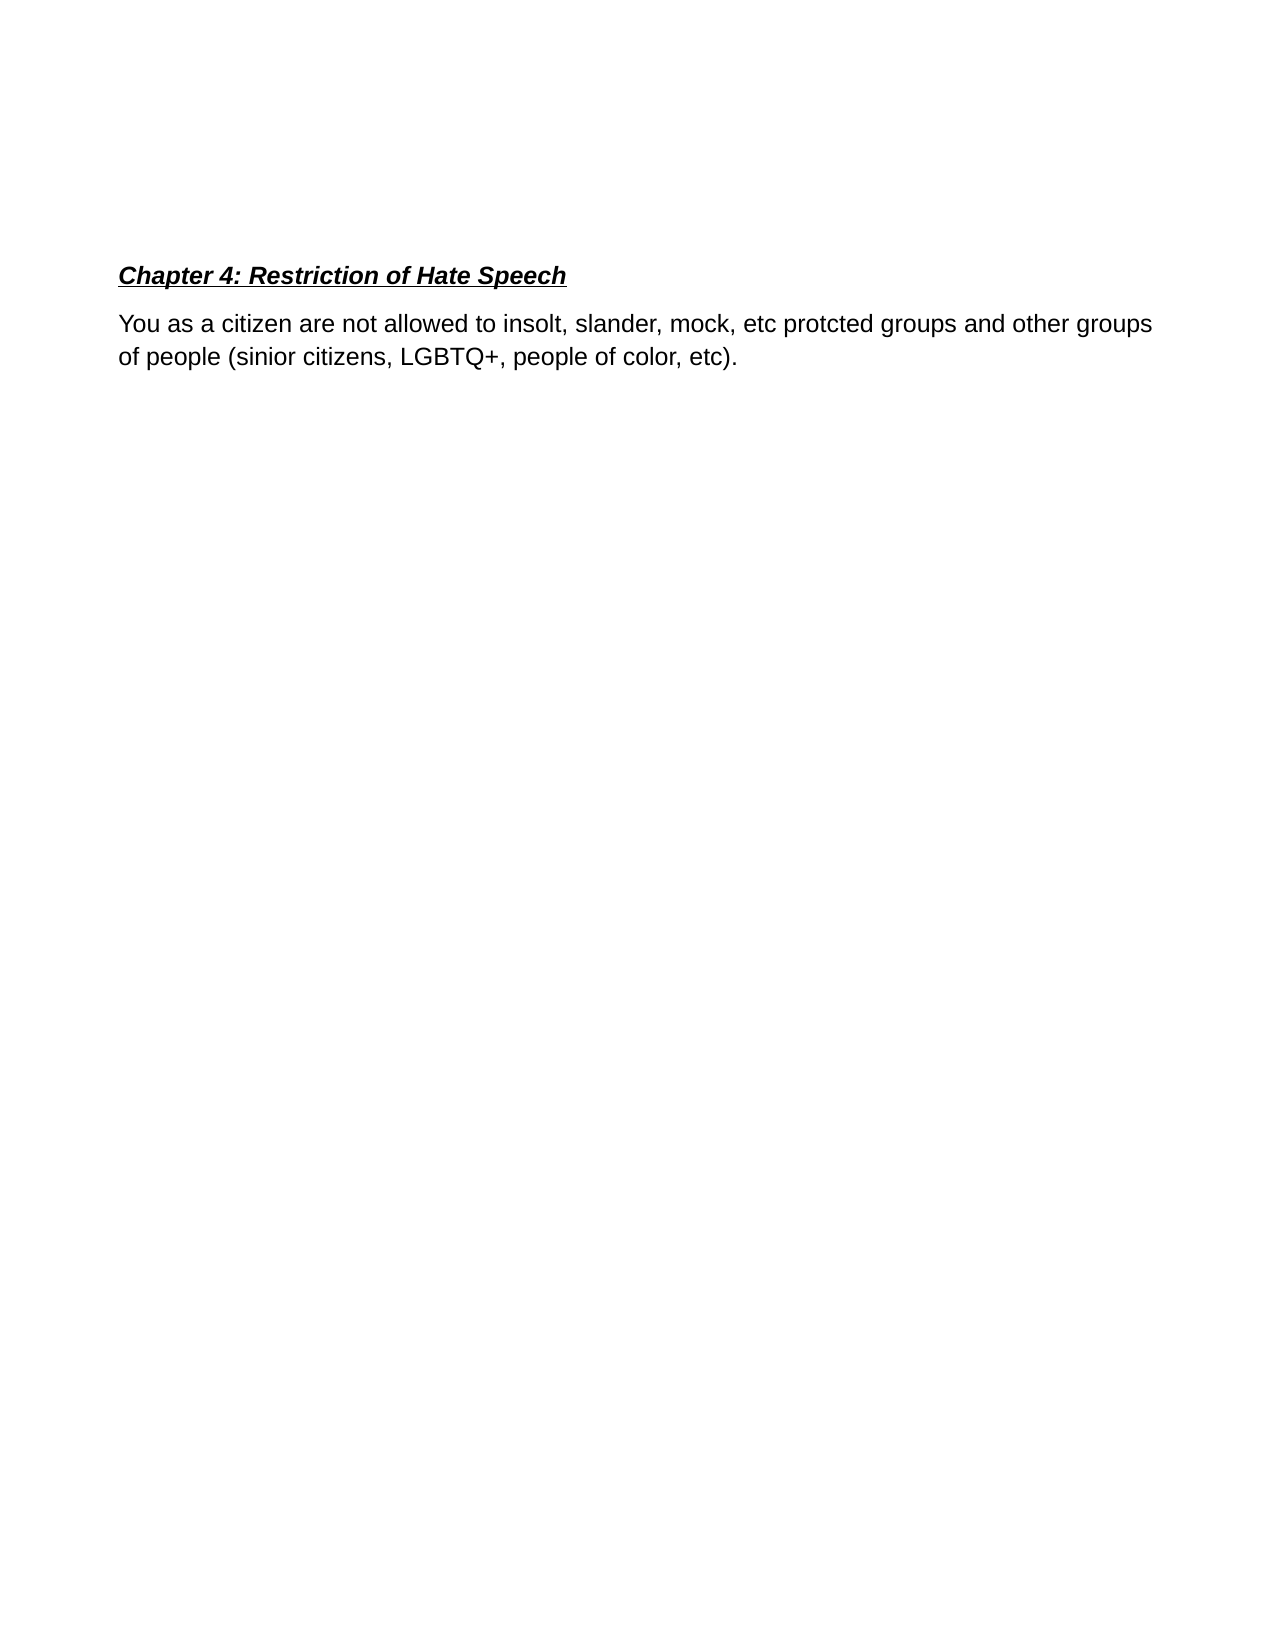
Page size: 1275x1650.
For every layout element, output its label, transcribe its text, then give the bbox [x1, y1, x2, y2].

text You as a citizen are not allowed to insolt, slander, mock, etc protcted groups and other groups of people (sinior citizens, LGBTQ+, people of color, etc). [118, 308, 1157, 370]
text Chapter 4: Restriction of Hate Speech [118, 261, 1157, 290]
